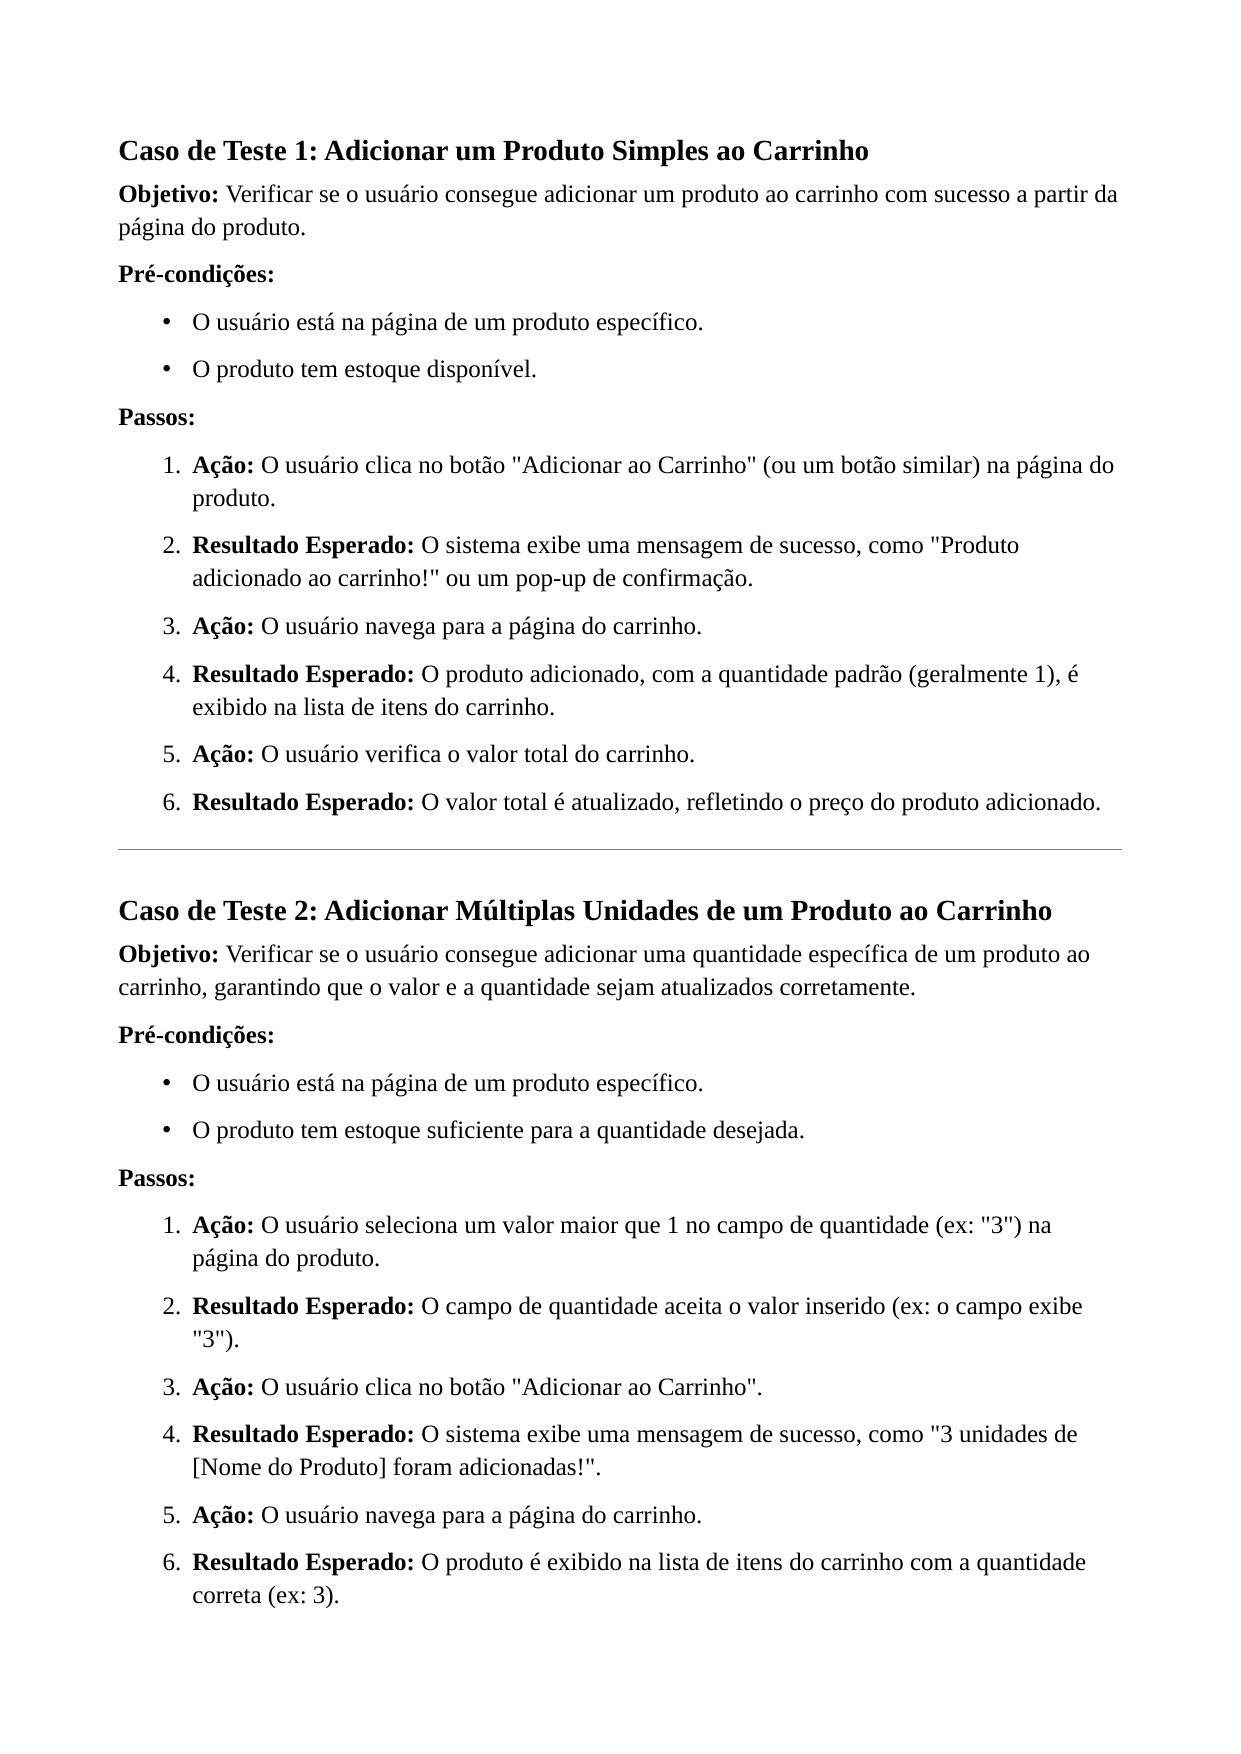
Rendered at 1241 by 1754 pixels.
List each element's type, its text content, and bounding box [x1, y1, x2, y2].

list Ação: O usuário navega para a página do carrinho. [162, 611, 1122, 640]
list O produto tem estoque disponível. [162, 354, 1122, 383]
text Passos: [118, 1163, 1122, 1192]
list Resultado Esperado: O produto é exibido na lista de itens do carrinho com a quantidade correta (ex: 3). [162, 1547, 1122, 1609]
list Resultado Esperado: O valor total é atualizado, refletindo o preço do produto adicionado. [162, 787, 1122, 816]
list O usuário está na página de um produto específico. [162, 1068, 1122, 1096]
list Ação: O usuário clica no botão "Adicionar ao Carrinho". [162, 1372, 1122, 1400]
text Pré-condições: [118, 1020, 1122, 1049]
list Resultado Esperado: O campo de quantidade aceita o valor inserido (ex: o campo exibe "3"). [162, 1291, 1122, 1353]
subtitle Caso de Teste 1: Adicionar um Produto Simples ao Carrinho [118, 133, 1122, 166]
list O produto tem estoque suficiente para a quantidade desejada. [162, 1115, 1122, 1144]
list Ação: O usuário seleciona um valor maior que 1 no campo de quantidade (ex: "3") na página do produto. [162, 1210, 1122, 1272]
list Resultado Esperado: O produto adicionado, com a quantidade padrão (geralmente 1), é exibido na lista de itens do carrinho. [162, 659, 1122, 720]
list Ação: O usuário verifica o valor total do carrinho. [162, 739, 1122, 768]
text Passos: [118, 402, 1122, 431]
list Ação: O usuário navega para a página do carrinho. [162, 1500, 1122, 1529]
list Resultado Esperado: O sistema exibe uma mensagem de sucesso, como "3 unidades de [Nome do Produto] foram adicionadas!". [162, 1419, 1122, 1481]
text Pré-condições: [118, 259, 1122, 288]
list Resultado Esperado: O sistema exibe uma mensagem de sucesso, como "Produto adicionado ao carrinho!" ou um pop-up de confirmação. [162, 530, 1122, 592]
subtitle Caso de Teste 2: Adicionar Múltiplas Unidades de um Produto ao Carrinho [118, 893, 1122, 927]
text Objetivo: Verificar se o usuário consegue adicionar uma quantidade específica de um produto ao carrinho, garantindo que o valor e a quantidade sejam atualizados corretamente. [118, 939, 1122, 1001]
list Ação: O usuário clica no botão "Adicionar ao Carrinho" (ou um botão similar) na página do produto. [162, 450, 1122, 512]
text Objetivo: Verificar se o usuário consegue adicionar um produto ao carrinho com sucesso a partir da página do produto. [118, 179, 1122, 241]
list O usuário está na página de um produto específico. [162, 307, 1122, 336]
